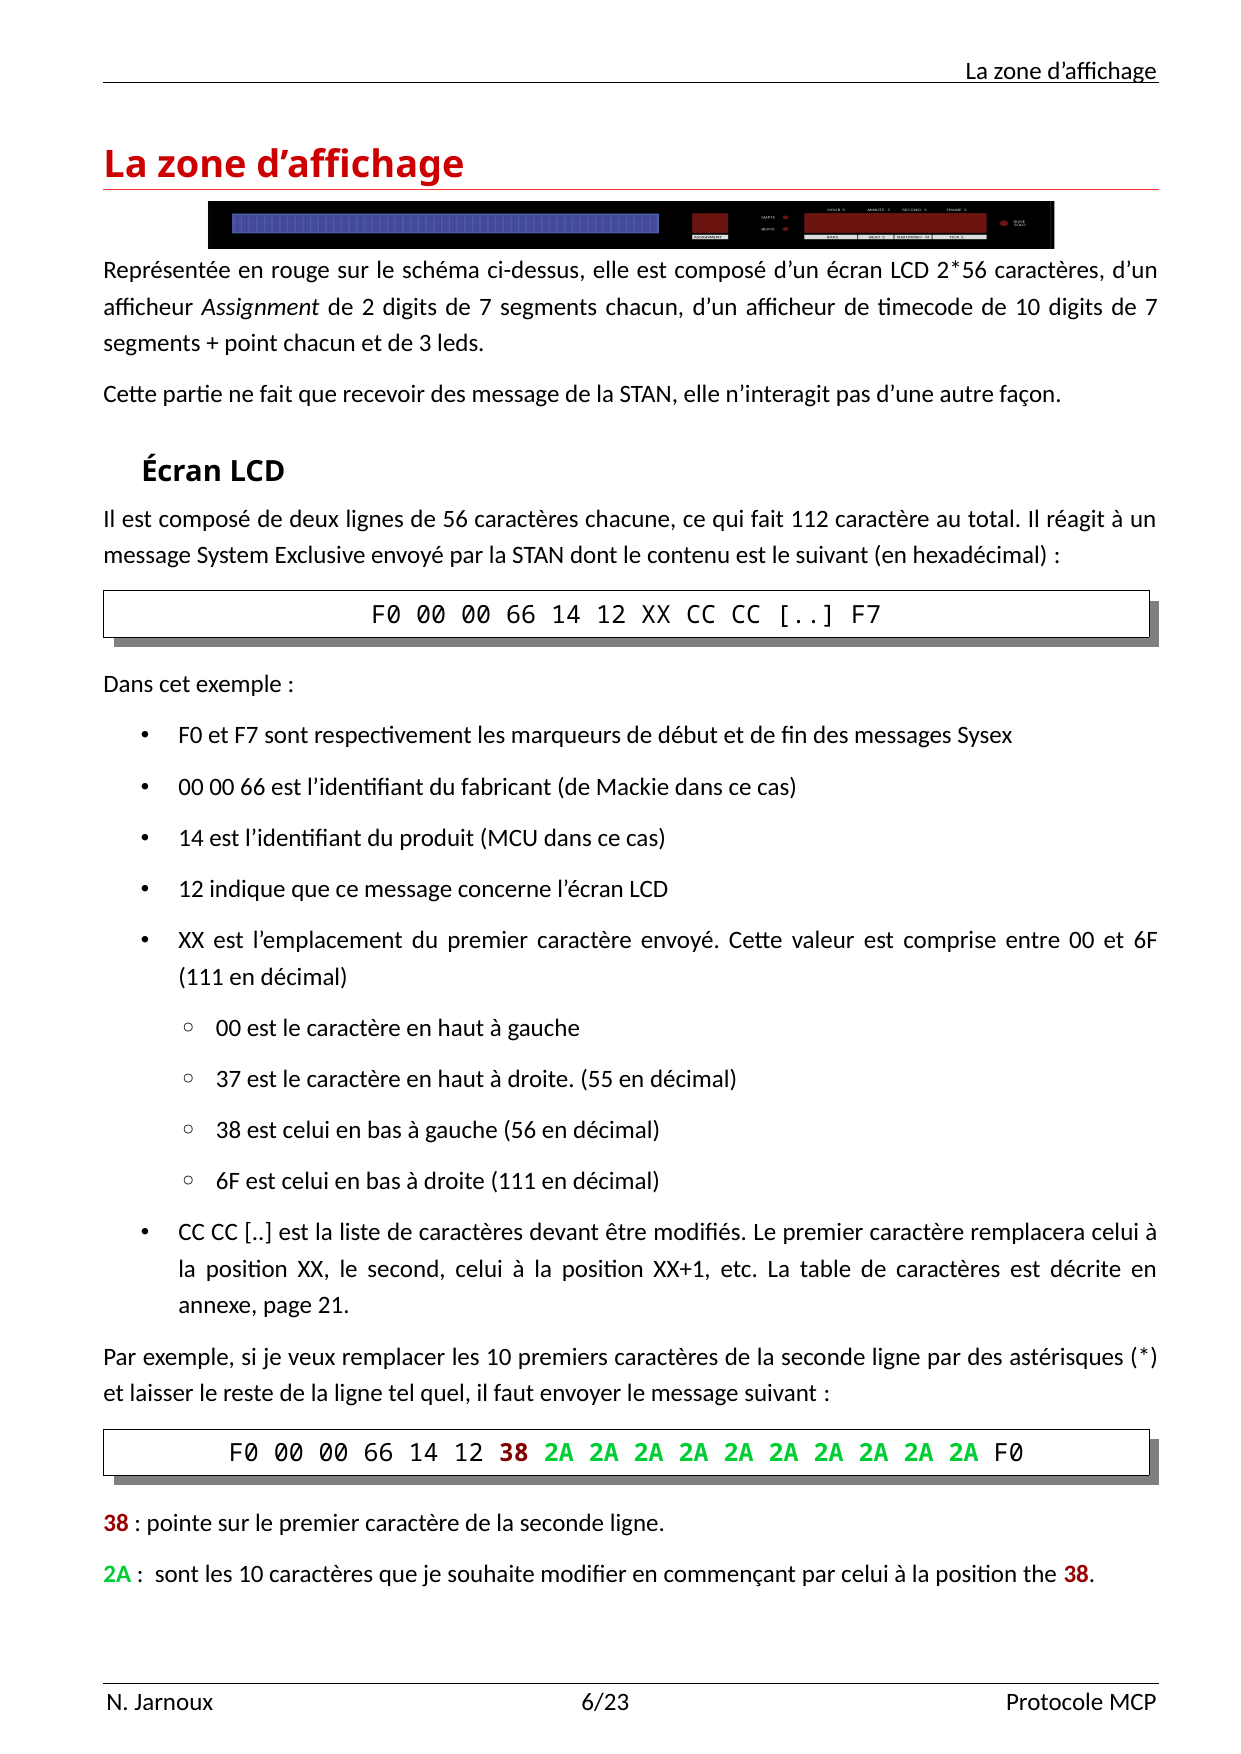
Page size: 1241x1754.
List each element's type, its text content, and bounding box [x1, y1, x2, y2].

list XX est l’emplacement du premier caractère envoyé. Cette valeur est comprise entre 00 et 6F (111 en décimal) [141, 924, 1159, 991]
text 38 : pointe sur le premier caractère de la seconde ligne. [103, 1507, 1159, 1537]
text Cette partie ne fait que recevoir des message de la STAN, elle n’interagit pas d’une autre façon. [103, 378, 1159, 409]
text F0 00 00 66 14 12 38 2A 2A 2A 2A 2A 2A 2A 2A 2A 2A F0 [104, 1430, 1149, 1475]
text Par exemple, si je veux remplacer les 10 premiers caractères de la seconde ligne par des astérisques (*) et laisser le reste de la ligne tel quel, il faut envoyer le message suivant : [103, 1341, 1159, 1408]
picture [207, 201, 1055, 249]
text 2A : sont les 10 caractères que je souhaite modifier en commençant par celui à la position the 38. [103, 1558, 1159, 1588]
list F0 et F7 sont respectivement les marqueurs de début et de fin des messages Sysex [141, 720, 1159, 750]
list 38 est celui en bas à gauche (56 en décimal) [178, 1114, 1159, 1145]
subtitle Écran LCD [141, 451, 1159, 490]
text Représentée en rouge sur le schéma ci-dessus, elle est composé d’un écran LCD 2*56 caractères, d’un afficheur Assignment de 2 digits de 7 segments chacun, d’un afficheur de timecode de 10 digits de 7 segments + point chacun et de 3 leds. [103, 201, 1159, 358]
list 6F est celui en bas à droite (111 en décimal) [178, 1165, 1159, 1196]
subtitle La zone d’affichage [103, 137, 1159, 189]
list 12 indique que ce message concerne l’écran LCD [141, 873, 1159, 904]
text Dans cet exemple : [103, 668, 1159, 699]
list 00 00 66 est l’identifiant du fabricant (de Mackie dans ce cas) [141, 771, 1159, 801]
list CC CC [..] est la liste de caractères devant être modifiés. Le premier caractère remplacera celui à la position XX, le second, celui à la position XX+1, etc. La table de caractères est décrite en annexe, page 17. [141, 1217, 1159, 1320]
list 00 est le caractère en haut à gauche [178, 1012, 1159, 1042]
text F0 00 00 66 14 12 XX CC CC [..] F7 [104, 591, 1149, 637]
list 14 est l’identifiant du produit (MCU dans ce cas) [141, 822, 1159, 852]
list 37 est le caractère en haut à droite. (55 en décimal) [178, 1063, 1159, 1094]
text Il est composé de deux lignes de 56 caractères chacune, ce qui fait 112 caractère au total. Il réagit à un message System Exclusive envoyé par la STAN dont le contenu est le suivant (en hexadécimal) : [103, 503, 1159, 570]
